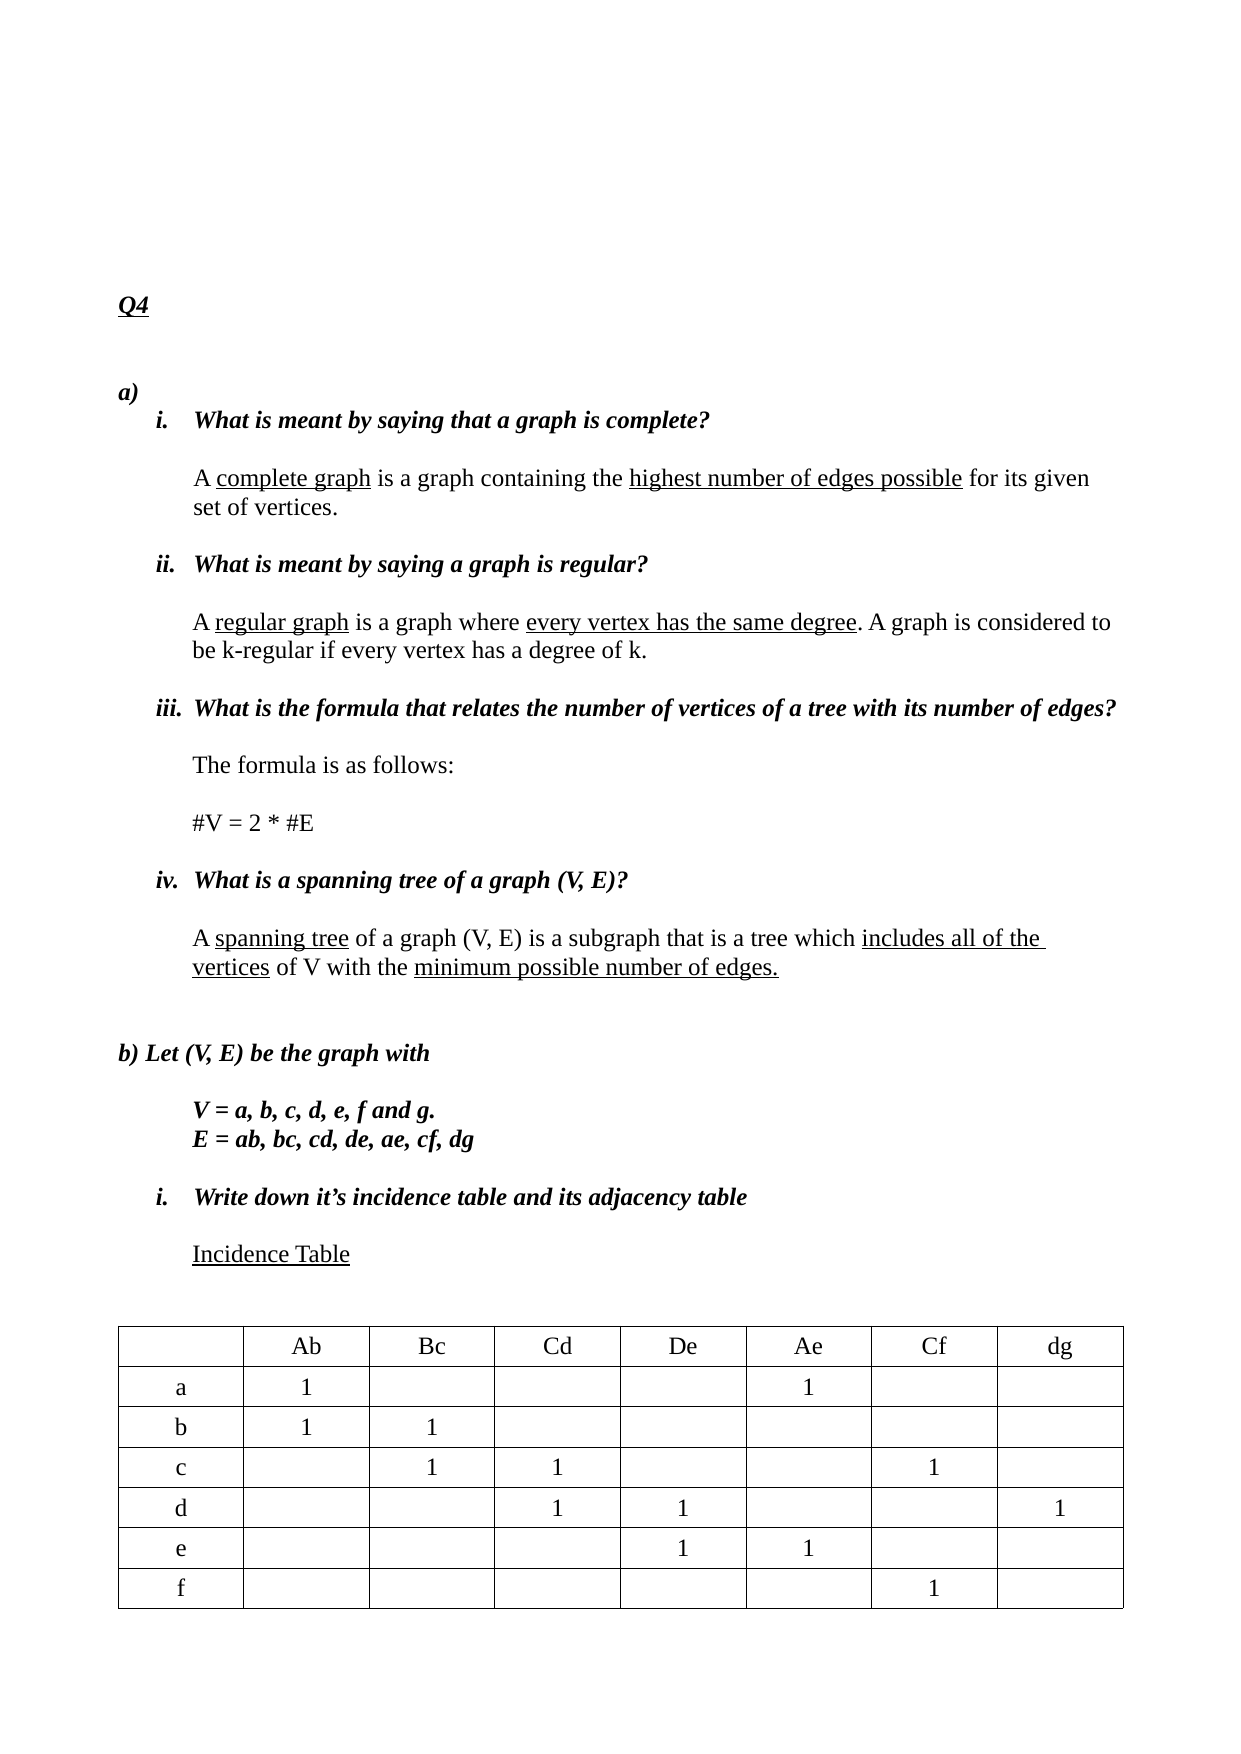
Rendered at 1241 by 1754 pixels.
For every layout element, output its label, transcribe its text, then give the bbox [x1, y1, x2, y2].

table_header dg [998, 1327, 1123, 1366]
table_cell [370, 1488, 494, 1527]
list What is the formula that relates the number of vertices of a tree with its number of edges? [156, 693, 1122, 722]
table_header Bc [370, 1327, 494, 1366]
table_cell [747, 1407, 871, 1447]
text A regular graph is a graph where every vertex has the same degree. A graph is considered to be k-regular if every vertex has a degree of k. [118, 607, 1122, 664]
table_cell [998, 1528, 1123, 1567]
table_cell 1 [244, 1367, 369, 1406]
table_cell e [119, 1528, 243, 1567]
table_cell [495, 1528, 620, 1567]
text E = ab, bc, cd, de, ae, cf, dg [118, 1124, 1122, 1153]
table_cell [872, 1528, 997, 1567]
table_header Cd [495, 1327, 620, 1366]
table_cell d [119, 1488, 243, 1527]
table_cell [621, 1448, 746, 1487]
table_cell [244, 1569, 369, 1608]
table_cell b [119, 1407, 243, 1447]
text b) Let (V, E) be the graph with [118, 1038, 1122, 1067]
text The formula is as follows: [118, 751, 1122, 779]
table_header Ae [747, 1327, 871, 1366]
table_cell [872, 1488, 997, 1527]
table_cell [244, 1488, 369, 1527]
table_cell c [119, 1448, 243, 1487]
table_cell [244, 1448, 369, 1487]
table_cell [747, 1569, 871, 1608]
text Incidence Table [118, 1239, 1122, 1268]
table_cell [370, 1569, 494, 1608]
table_cell [495, 1367, 620, 1406]
table_cell 1 [998, 1488, 1123, 1527]
table_cell 1 [495, 1488, 620, 1527]
table_cell 1 [872, 1448, 997, 1487]
list Write down it’s incidence table and its adjacency table [156, 1182, 1122, 1211]
text Q4 [118, 291, 1122, 319]
table_cell 1 [872, 1569, 997, 1608]
table_cell [747, 1448, 871, 1487]
table_cell [370, 1367, 494, 1406]
table_cell [998, 1407, 1123, 1447]
table_cell [495, 1569, 620, 1608]
list A complete graph is a graph containing the highest number of edges possible for its given set of vertices. [156, 463, 1122, 521]
table_cell 1 [747, 1367, 871, 1406]
list What is meant by saying a graph is regular? [156, 549, 1122, 578]
text V = a, b, c, d, e, f and g. [118, 1096, 1122, 1124]
table_cell [495, 1407, 620, 1447]
list What is meant by saying that a graph is complete? [156, 406, 1122, 434]
table_header De [621, 1327, 746, 1366]
table_header Cf [872, 1327, 997, 1366]
table_header Ab [244, 1327, 369, 1366]
table_cell [244, 1528, 369, 1567]
list What is a spanning tree of a graph (V, E)? [156, 866, 1122, 894]
table_cell [872, 1367, 997, 1406]
table_cell a [119, 1367, 243, 1406]
table_cell [998, 1448, 1123, 1487]
table_cell [370, 1528, 494, 1567]
text #V = 2 * #E [118, 808, 1122, 837]
table_cell f [119, 1569, 243, 1608]
table_cell 1 [495, 1448, 620, 1487]
table_cell 1 [621, 1488, 746, 1527]
table_cell [998, 1367, 1123, 1406]
table_cell [872, 1407, 997, 1447]
table_cell [621, 1407, 746, 1447]
text A spanning tree of a graph (V, E) is a subgraph that is a tree which includes all of the vertices of V with the minimum possible number of edges. [118, 923, 1122, 981]
table_cell 1 [747, 1528, 871, 1567]
table_cell [998, 1569, 1123, 1608]
text a) [118, 377, 1122, 406]
table_cell [747, 1488, 871, 1527]
table_cell [621, 1367, 746, 1406]
table_cell 1 [621, 1528, 746, 1567]
table_header [119, 1327, 243, 1366]
table_cell 1 [244, 1407, 369, 1447]
table_cell [621, 1569, 746, 1608]
table_cell 1 [370, 1407, 494, 1447]
table_cell 1 [370, 1448, 494, 1487]
